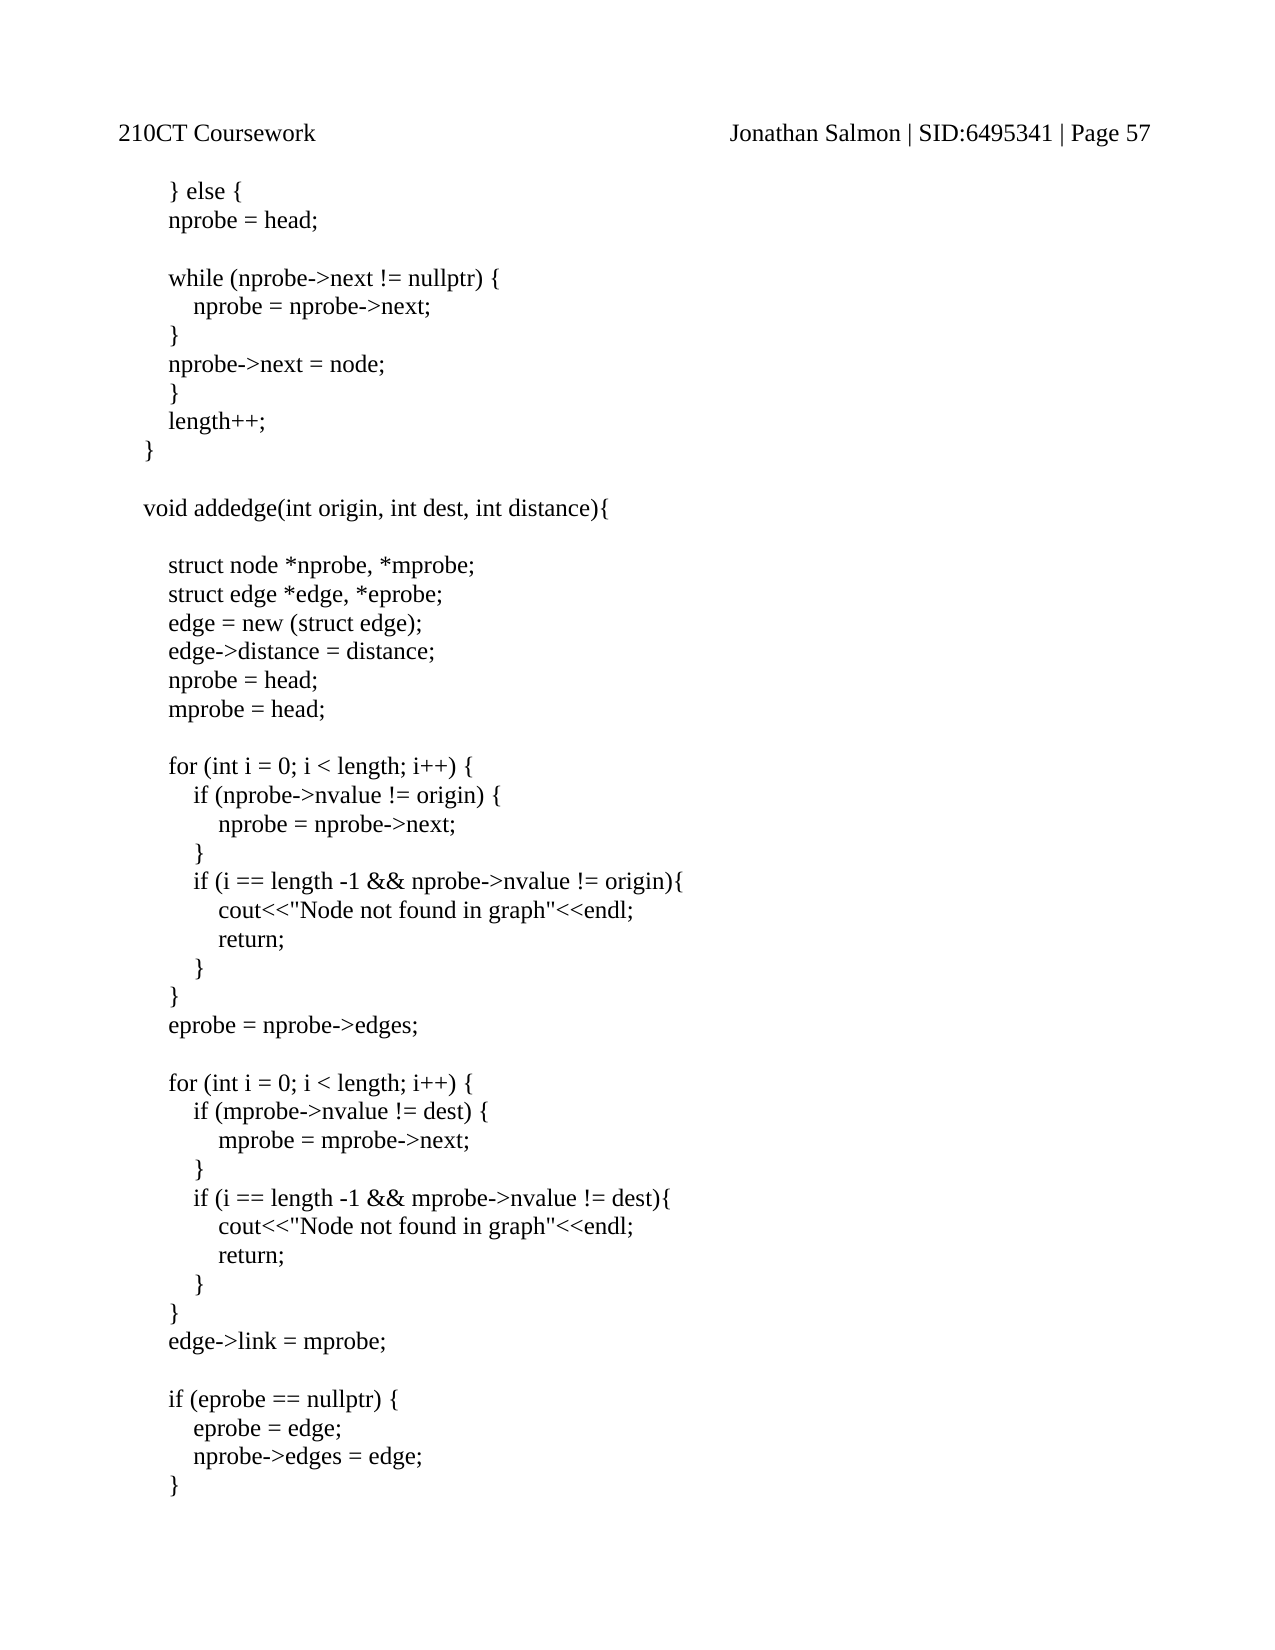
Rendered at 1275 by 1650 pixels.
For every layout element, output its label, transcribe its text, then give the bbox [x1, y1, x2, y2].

text } [118, 378, 1157, 406]
text eprobe = nprobe->edges; [118, 1010, 1157, 1039]
text mprobe = head; [118, 694, 1157, 723]
text if (mprobe->nvalue != dest) { [118, 1096, 1157, 1125]
text nprobe = head; [118, 665, 1157, 694]
text while (nprobe->next != nullptr) { [118, 263, 1157, 291]
text nprobe = nprobe->next; [118, 809, 1157, 838]
text } [118, 953, 1157, 981]
text return; [118, 924, 1157, 953]
text nprobe->edges = edge; [118, 1441, 1157, 1470]
text eprobe = edge; [118, 1413, 1157, 1441]
text mprobe = mprobe->next; [118, 1125, 1157, 1154]
text return; [118, 1240, 1157, 1269]
text for (int i = 0; i < length; i++) { [118, 751, 1157, 780]
text } else { [118, 176, 1157, 205]
text cout<<"Node not found in graph"<<endl; [118, 1211, 1157, 1240]
text nprobe = head; [118, 205, 1157, 234]
text nprobe = nprobe->next; [118, 291, 1157, 320]
text if (nprobe->nvalue != origin) { [118, 780, 1157, 809]
text struct node *nprobe, *mprobe; [118, 550, 1157, 579]
text edge->distance = distance; [118, 636, 1157, 665]
text } [118, 1269, 1157, 1298]
text struct edge *edge, *eprobe; [118, 579, 1157, 608]
text length++; [118, 406, 1157, 435]
text nprobe->next = node; [118, 349, 1157, 378]
text } [118, 1154, 1157, 1183]
text } [118, 320, 1157, 349]
text for (int i = 0; i < length; i++) { [118, 1068, 1157, 1096]
text cout<<"Node not found in graph"<<endl; [118, 895, 1157, 924]
text } [118, 1470, 1157, 1499]
text } [118, 981, 1157, 1010]
text if (i == length -1 && nprobe->nvalue != origin){ [118, 866, 1157, 895]
text void addedge(int origin, int dest, int distance){ [118, 493, 1157, 521]
text edge->link = mprobe; [118, 1326, 1157, 1355]
text if (i == length -1 && mprobe->nvalue != dest){ [118, 1183, 1157, 1211]
text edge = new (struct edge); [118, 608, 1157, 636]
text } [118, 1298, 1157, 1326]
text } [118, 435, 1157, 464]
text if (eprobe == nullptr) { [118, 1384, 1157, 1413]
text } [118, 838, 1157, 866]
